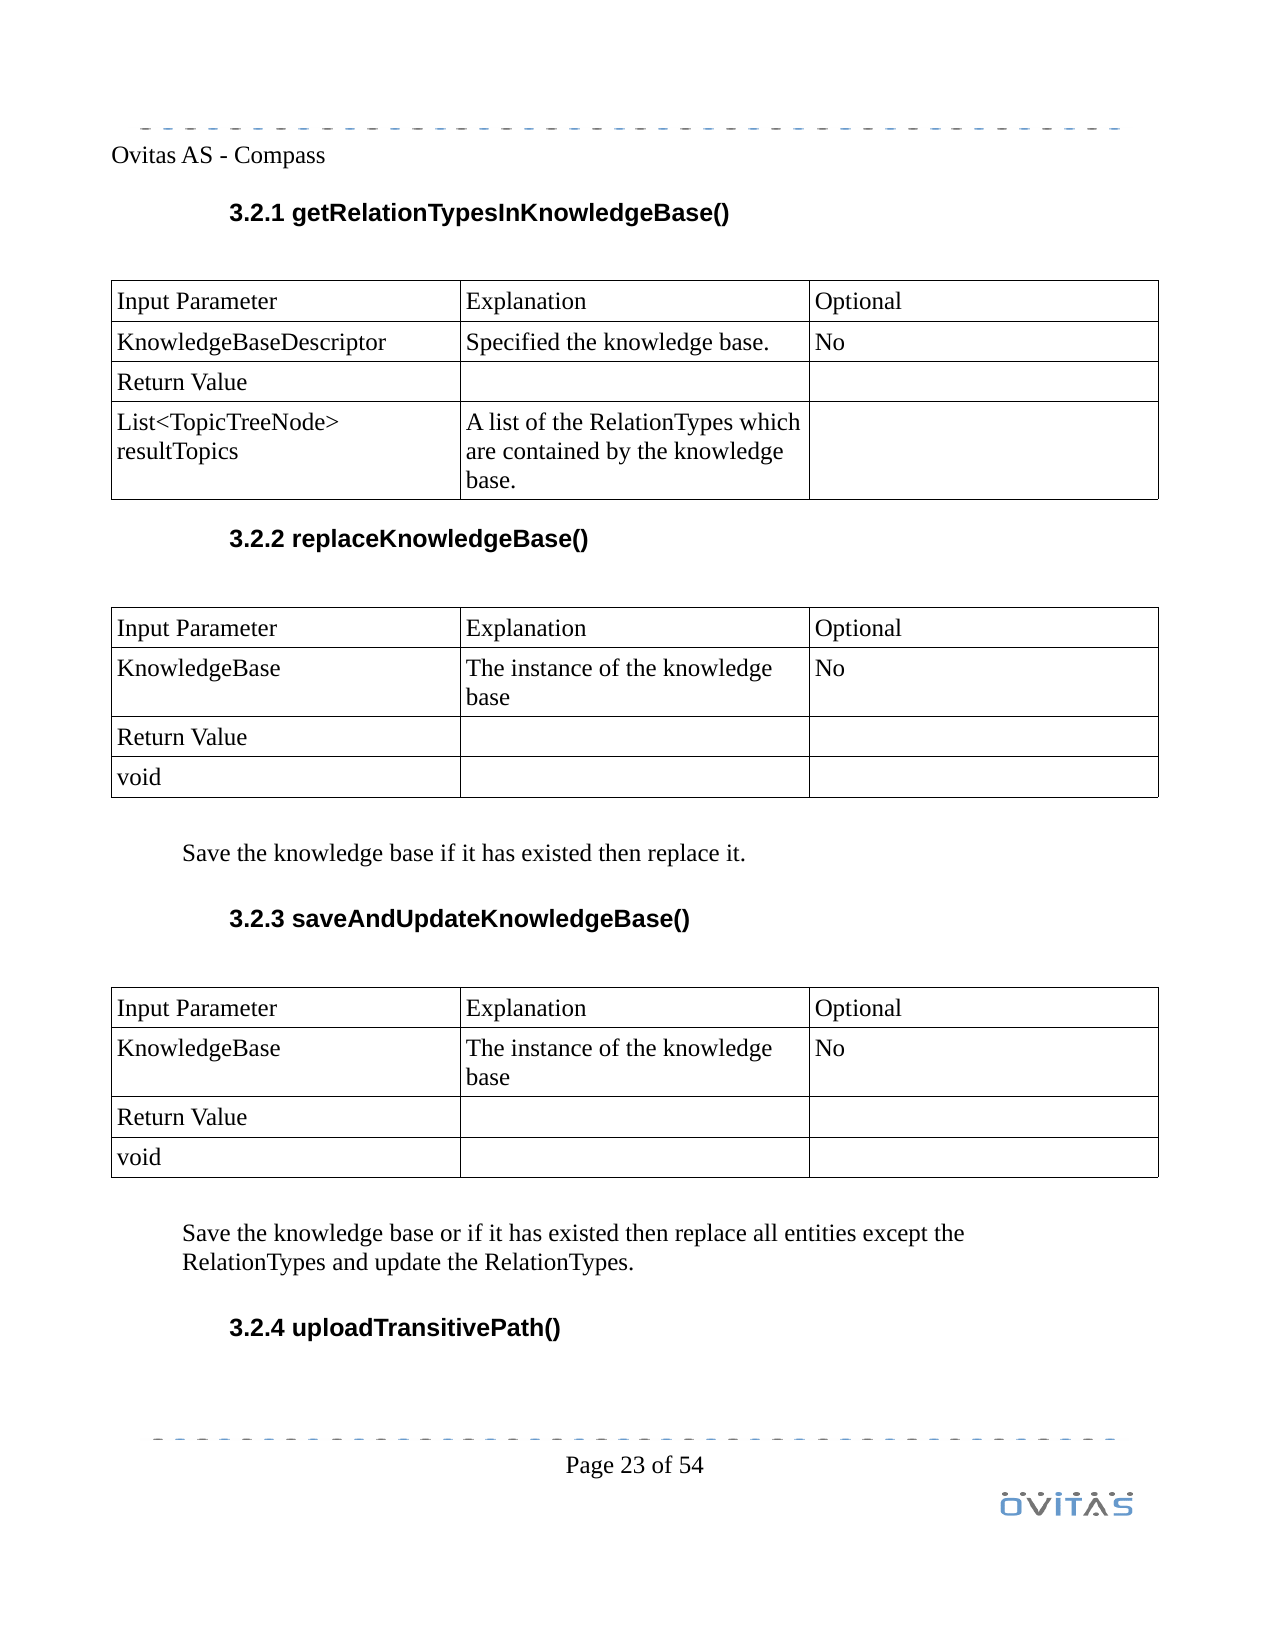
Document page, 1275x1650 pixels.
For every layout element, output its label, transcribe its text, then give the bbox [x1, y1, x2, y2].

table_cell A list of the RelationTypes which are contained by the knowledge base. [461, 402, 809, 499]
table_cell [461, 362, 809, 401]
table_header Explanation [461, 281, 809, 321]
table_cell Return Value [112, 1097, 460, 1137]
table_header Explanation [461, 608, 809, 647]
subtitle 3.2.3 saveAndUpdateKnowledgeBase() [229, 904, 1158, 933]
table_cell [461, 757, 809, 797]
table_cell No [810, 648, 1158, 716]
table_cell [810, 757, 1158, 797]
text Save the knowledge base or if it has existed then replace all entities except the RelationTypes and update the RelationTypes. [182, 1218, 1111, 1276]
table_cell [810, 362, 1158, 401]
table_header Optional [810, 281, 1158, 321]
table_cell Return Value [112, 362, 460, 401]
table_cell The instance of the knowledge base [461, 648, 809, 716]
table_cell [461, 1097, 809, 1137]
table_header Explanation [461, 988, 809, 1027]
subtitle 3.2.1 getRelationTypesInKnowledgeBase() [229, 198, 1158, 227]
picture [127, 127, 1134, 131]
table_header Input Parameter [112, 281, 460, 321]
table_cell void [112, 1138, 460, 1177]
table_cell KnowledgeBase [112, 648, 460, 716]
table_cell [810, 1138, 1158, 1177]
table_header Optional [810, 988, 1158, 1027]
subtitle 3.2.4 uploadTransitivePath() [229, 1313, 1158, 1342]
text Save the knowledge base if it has existed then replace it. [182, 838, 1111, 867]
table_cell List<TopicTreeNode> resultTopics [112, 402, 460, 499]
table_cell KnowledgeBaseDescriptor [112, 322, 460, 361]
subtitle 3.2.2 replaceKnowledgeBase() [229, 524, 1158, 553]
table_header Optional [810, 608, 1158, 647]
table_cell Return Value [112, 717, 460, 756]
table_cell [810, 402, 1158, 499]
table_cell [461, 717, 809, 756]
table_header Input Parameter [112, 988, 460, 1027]
table_cell void [112, 757, 460, 797]
table_cell [461, 1138, 809, 1177]
table_cell KnowledgeBase [112, 1028, 460, 1096]
table_cell [810, 1097, 1158, 1137]
table_cell No [810, 1028, 1158, 1096]
table_header Input Parameter [112, 608, 460, 647]
table_cell [810, 717, 1158, 756]
table_cell No [810, 322, 1158, 361]
table_cell The instance of the knowledge base [461, 1028, 809, 1096]
table_cell Specified the knowledge base. [461, 322, 809, 361]
